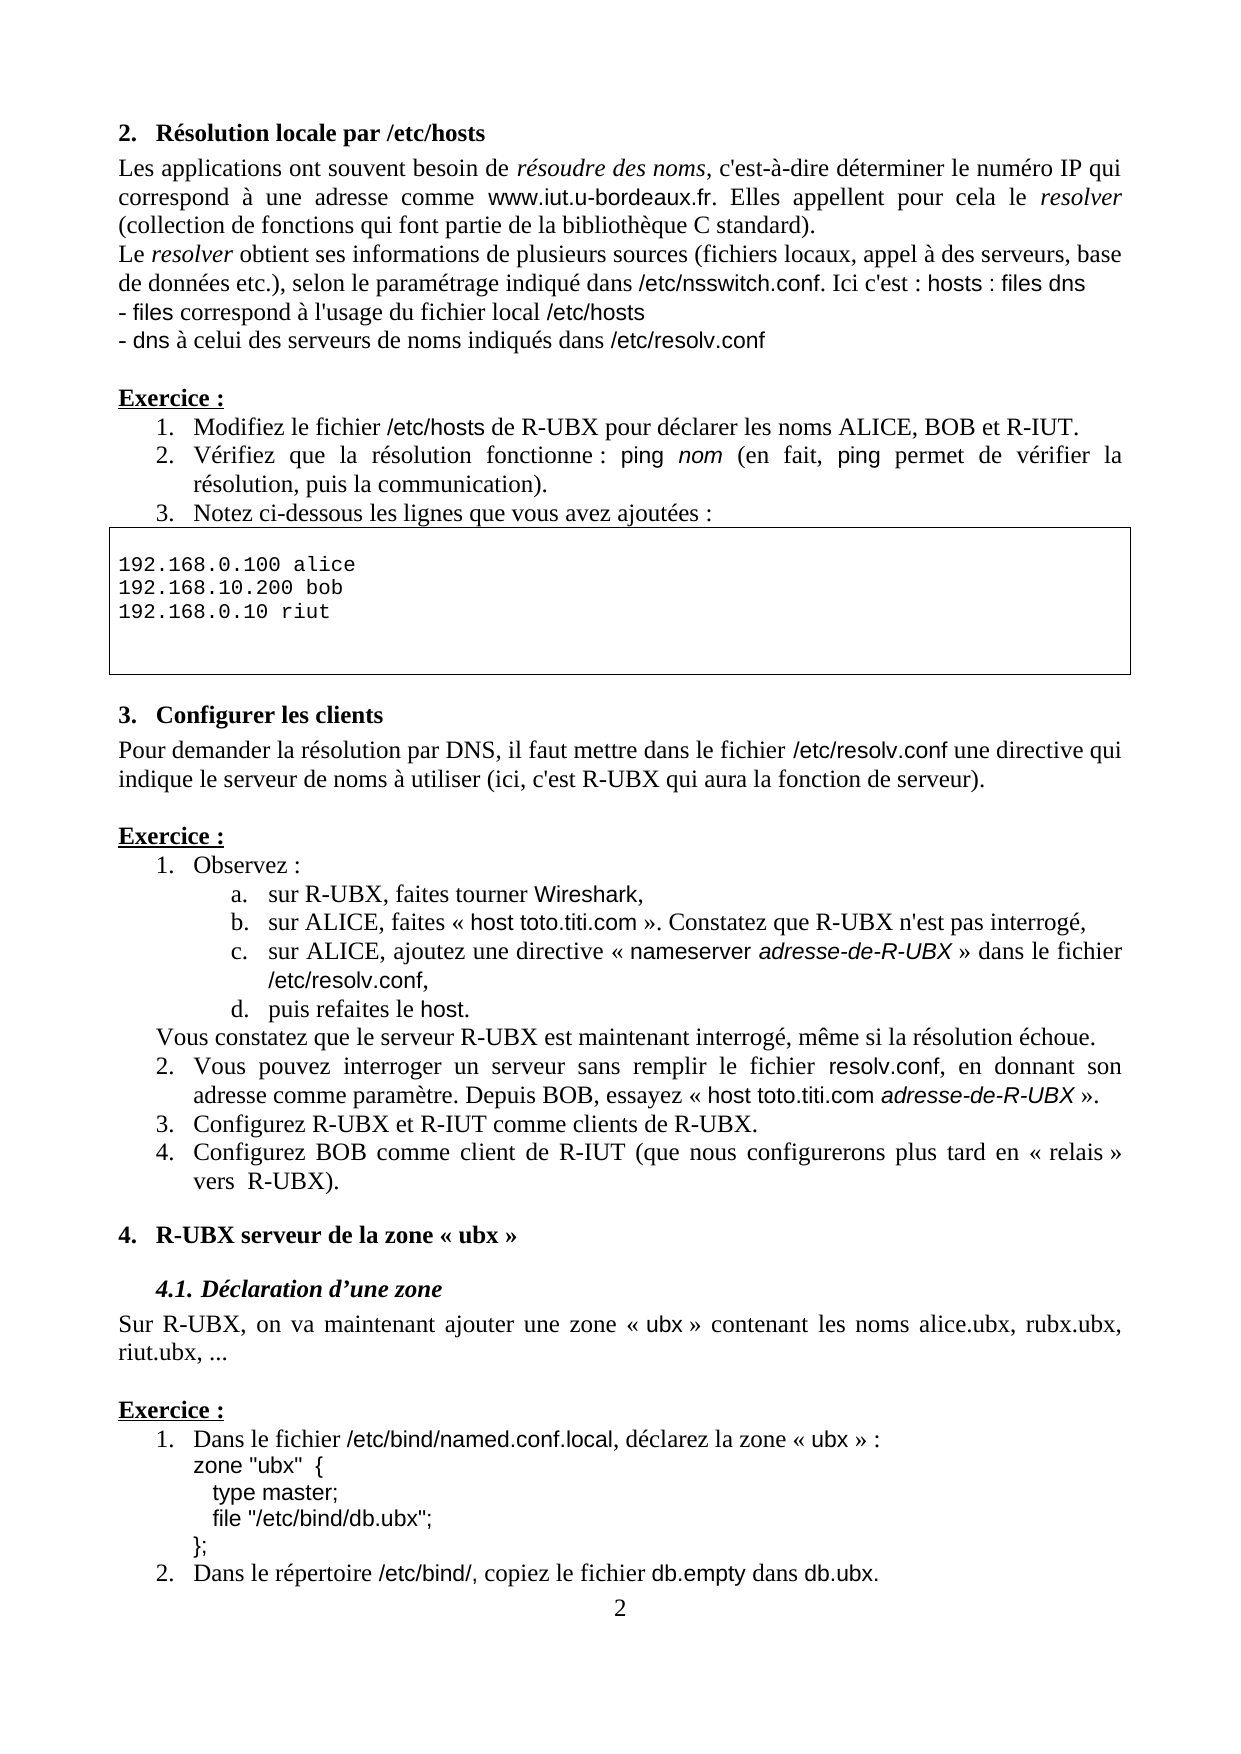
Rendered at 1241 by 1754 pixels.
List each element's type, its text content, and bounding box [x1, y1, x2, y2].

list sur R-UBX, faites tourner Wireshark, [231, 879, 1122, 907]
text file "/etc/bind/db.ubx"; [193, 1505, 1122, 1532]
list Observez : [156, 850, 1122, 879]
text type master; [193, 1479, 1122, 1505]
subtitle Configurer les clients [118, 700, 1122, 729]
subtitle R-UBX serveur de la zone « ubx » [118, 1220, 1122, 1249]
list puis refaites le host. [231, 994, 1122, 1022]
text }; [193, 1532, 1122, 1558]
subtitle Déclaration d’une zone [156, 1274, 1122, 1302]
text Exercice : [118, 821, 1122, 850]
text 192.168.0.10 riut [118, 601, 1122, 624]
text Exercice : [118, 1395, 1122, 1424]
text Pour demander la résolution par DNS, il faut mettre dans le fichier /etc/resolv.conf une directive qui indique le serveur de noms à utiliser (ici, c'est R-UBX qui aura la fonction de serveur). [118, 735, 1122, 792]
text zone "ubx" { [193, 1452, 1122, 1479]
list Configurez R-UBX et R-IUT comme clients de R-UBX. [156, 1109, 1122, 1137]
text - dns à celui des serveurs de noms indiqués dans /etc/resolv.conf [118, 326, 1122, 354]
text 192.168.0.100 alice [118, 554, 1122, 577]
list Modifiez le fichier /etc/hosts de R-UBX pour déclarer les noms ALICE, BOB et R-IUT. [156, 412, 1122, 441]
subtitle Résolution locale par /etc/hosts [118, 118, 1122, 147]
text Vous constatez que le serveur R-UBX est maintenant interrogé, même si la résolution échoue. [118, 1022, 1122, 1051]
list Dans le répertoire /etc/bind/, copiez le fichier db.empty dans db.ubx. [156, 1558, 1122, 1587]
text Exercice : [118, 383, 1122, 412]
list sur ALICE, faites « host toto.titi.com ». Constatez que R-UBX n'est pas interrogé, [231, 907, 1122, 936]
list Notez ci-dessous les lignes que vous avez ajoutées : [156, 498, 1122, 527]
text Sur R-UBX, on va maintenant ajouter une zone « ubx » contenant les noms alice.ubx, rubx.ubx, riut.ubx, ... [118, 1309, 1122, 1366]
list sur ALICE, ajoutez une directive « nameserver adresse-de-R-UBX » dans le fichier /etc/resolv.conf, [231, 936, 1122, 994]
list Dans le fichier /etc/bind/named.conf.local, déclarez la zone « ubx » : [156, 1424, 1122, 1452]
list Vous pouvez interroger un serveur sans remplir le fichier resolv.conf, en donnant son adresse comme paramètre. Depuis BOB, essayez « host toto.titi.com adresse-de-R-UBX ». [156, 1051, 1122, 1109]
text Les applications ont souvent besoin de résoudre des noms, c'est-à-dire déterminer le numéro IP qui correspond à une adresse comme www.iut.u-bordeaux.fr. Elles appellent pour cela le resolver (collection de fonctions qui font partie de la bibliothèque C standard). [118, 153, 1122, 239]
text 192.168.10.200 bob [118, 577, 1122, 601]
list Configurez BOB comme client de R-IUT (que nous configurerons plus tard en « relais » vers R-UBX). [156, 1137, 1122, 1195]
text - files correspond à l'usage du fichier local /etc/hosts [118, 297, 1122, 326]
list Vérifiez que la résolution fonctionne : ping nom (en fait, ping permet de vérifier la résolution, puis la communication). [156, 441, 1122, 498]
text Le resolver obtient ses informations de plusieurs sources (fichiers locaux, appel à des serveurs, base de données etc.), selon le paramétrage indiqué dans /etc/nsswitch.conf. Ici c'est : hosts : files dns [118, 239, 1122, 297]
